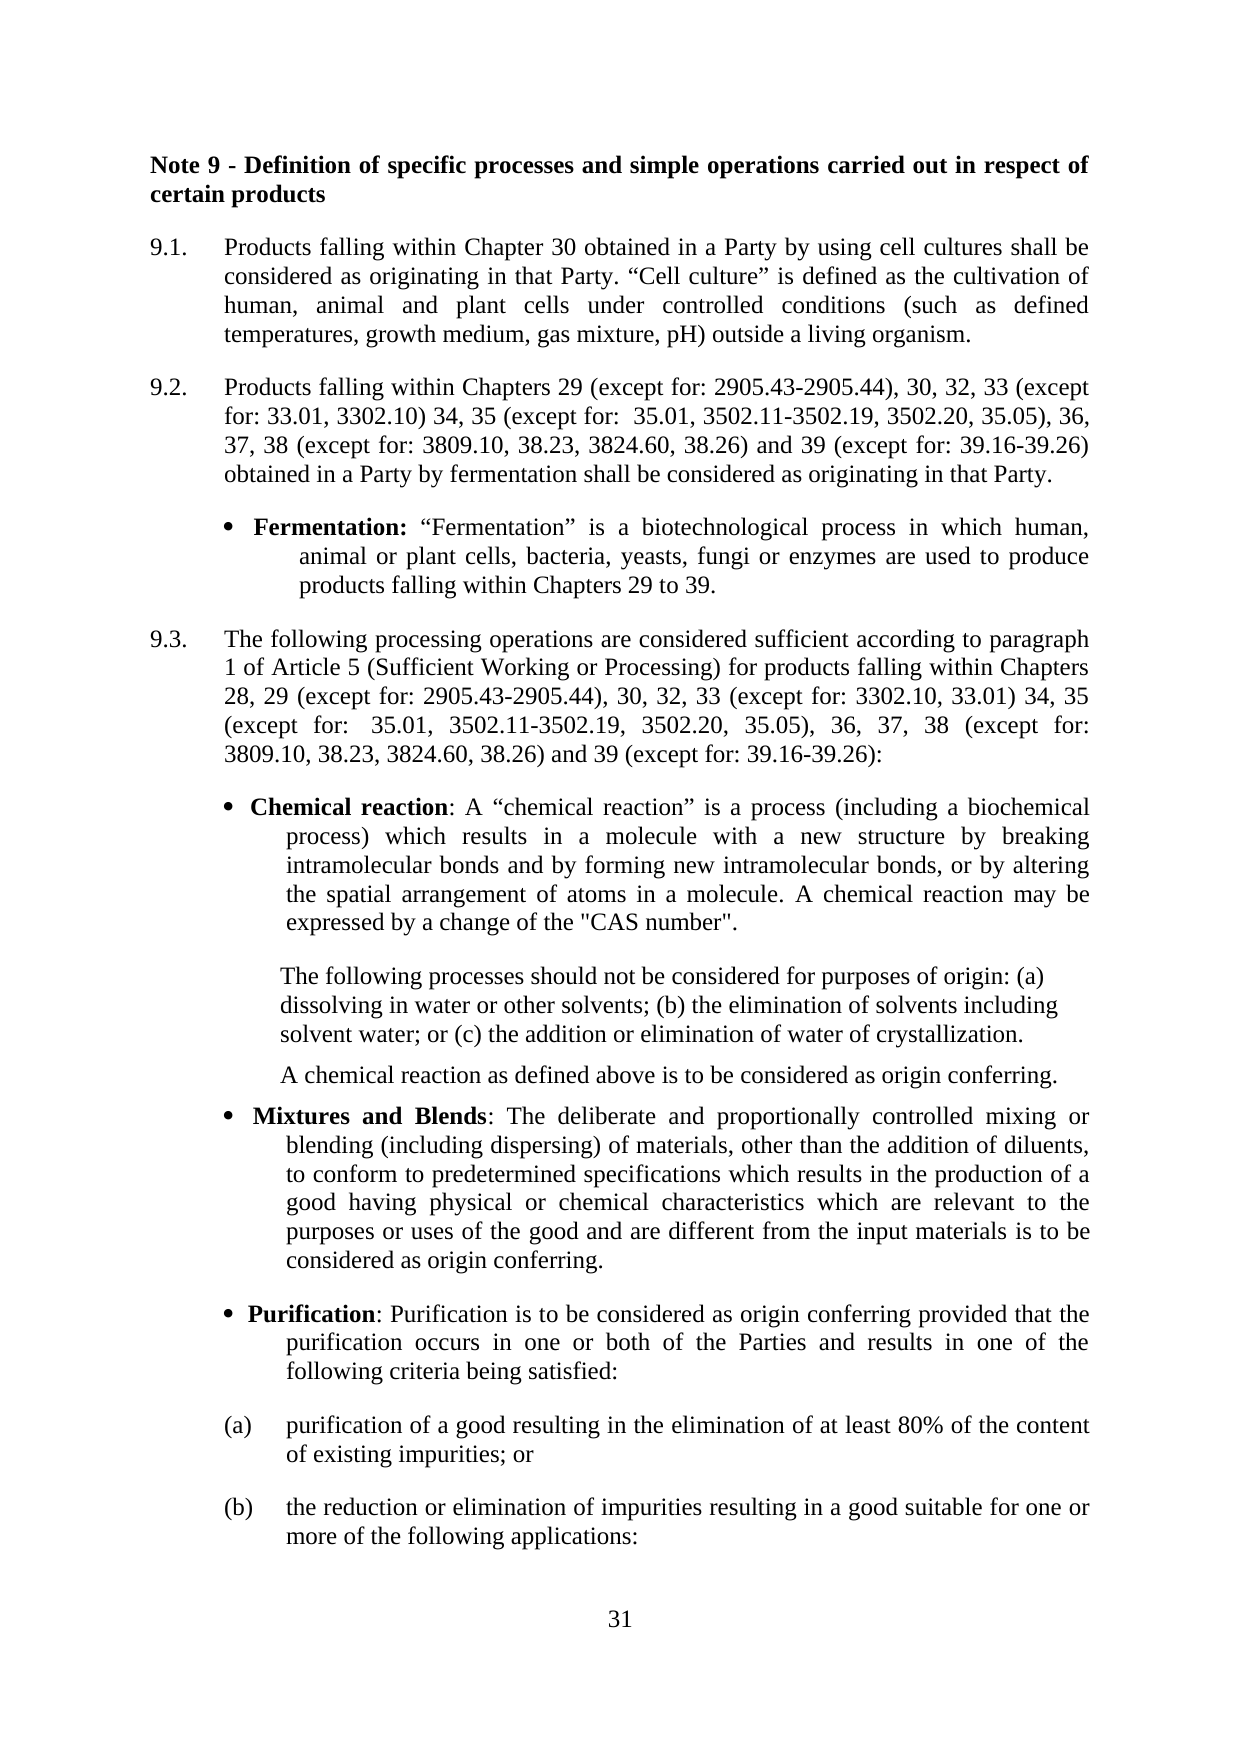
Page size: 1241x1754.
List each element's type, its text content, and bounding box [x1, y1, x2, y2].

text  Chemical reaction: A “chemical reaction” is a process (including a biochemical process) which results in a molecule with a new structure by breaking intramolecular bonds and by forming new intramolecular bonds, or by altering the spatial arrangement of atoms in a molecule. A chemical reaction may be expressed by a change of the "CAS number". [224, 792, 1090, 936]
text The following processes should not be considered for purposes of origin: (a) dissolving in water or other solvents; (b) the elimination of solvents including solvent water; or (c) the addition or elimination of water of crystallization. [280, 961, 1090, 1047]
text 9.2. Products falling within Chapters 29 (except for: 2905.43-2905.44), 30, 32, 33 (except for: 33.01, 3302.10) 34, 35 (except for: 35.01, 3502.11-3502.19, 3502.20, 35.05), 36, 37, 38 (except for: 3809.10, 38.23, 3824.60, 38.26) and 39 (except for: 39.16-39.26) obtained in a Party by fermentation shall be considered as originating in that Party. [150, 372, 1090, 487]
text A chemical reaction as defined above is to be considered as origin conferring. [280, 1060, 1090, 1089]
text  Mixtures and Blends: The deliberate and proportionally controlled mixing or blending (including dispersing) of materials, other than the addition of diluents, to conform to predetermined specifications which results in the production of a good having physical or chemical characteristics which are relevant to the purposes or uses of the good and are different from the input materials is to be considered as origin conferring. [224, 1101, 1090, 1274]
text Note 9 - Definition of specific processes and simple operations carried out in respect of certain products [150, 150, 1090, 207]
text  Purification: Purification is to be considered as origin conferring provided that the purification occurs in one or both of the Parties and results in one of the following criteria being satisfied: [224, 1299, 1090, 1385]
text 9.1. Products falling within Chapter 30 obtained in a Party by using cell cultures shall be considered as originating in that Party. “Cell culture” is defined as the cultivation of human, animal and plant cells under controlled conditions (such as defined temperatures, growth medium, gas mixture, pH) outside a living organism. [150, 232, 1090, 347]
text  Fermentation: “Fermentation” is a biotechnological process in which human, animal or plant cells, bacteria, yeasts, fungi or enzymes are used to produce products falling within Chapters 29 to 39. [224, 512, 1090, 599]
text (a) purification of a good resulting in the elimination of at least 80% of the content of existing impurities; or [224, 1410, 1090, 1467]
text 9.3. The following processing operations are considered sufficient according to paragraph 1 of Article 5 (Sufficient Working or Processing) for products falling within Chapters 28, 29 (except for: 2905.43-2905.44), 30, 32, 33 (except for: 3302.10, 33.01) 34, 35 (except for: 35.01, 3502.11-3502.19, 3502.20, 35.05), 36, 37, 38 (except for: 3809.10, 38.23, 3824.60, 38.26) and 39 (except for: 39.16-39.26): [150, 624, 1090, 767]
text (b) the reduction or elimination of impurities resulting in a good suitable for one or more of the following applications: [224, 1492, 1090, 1550]
